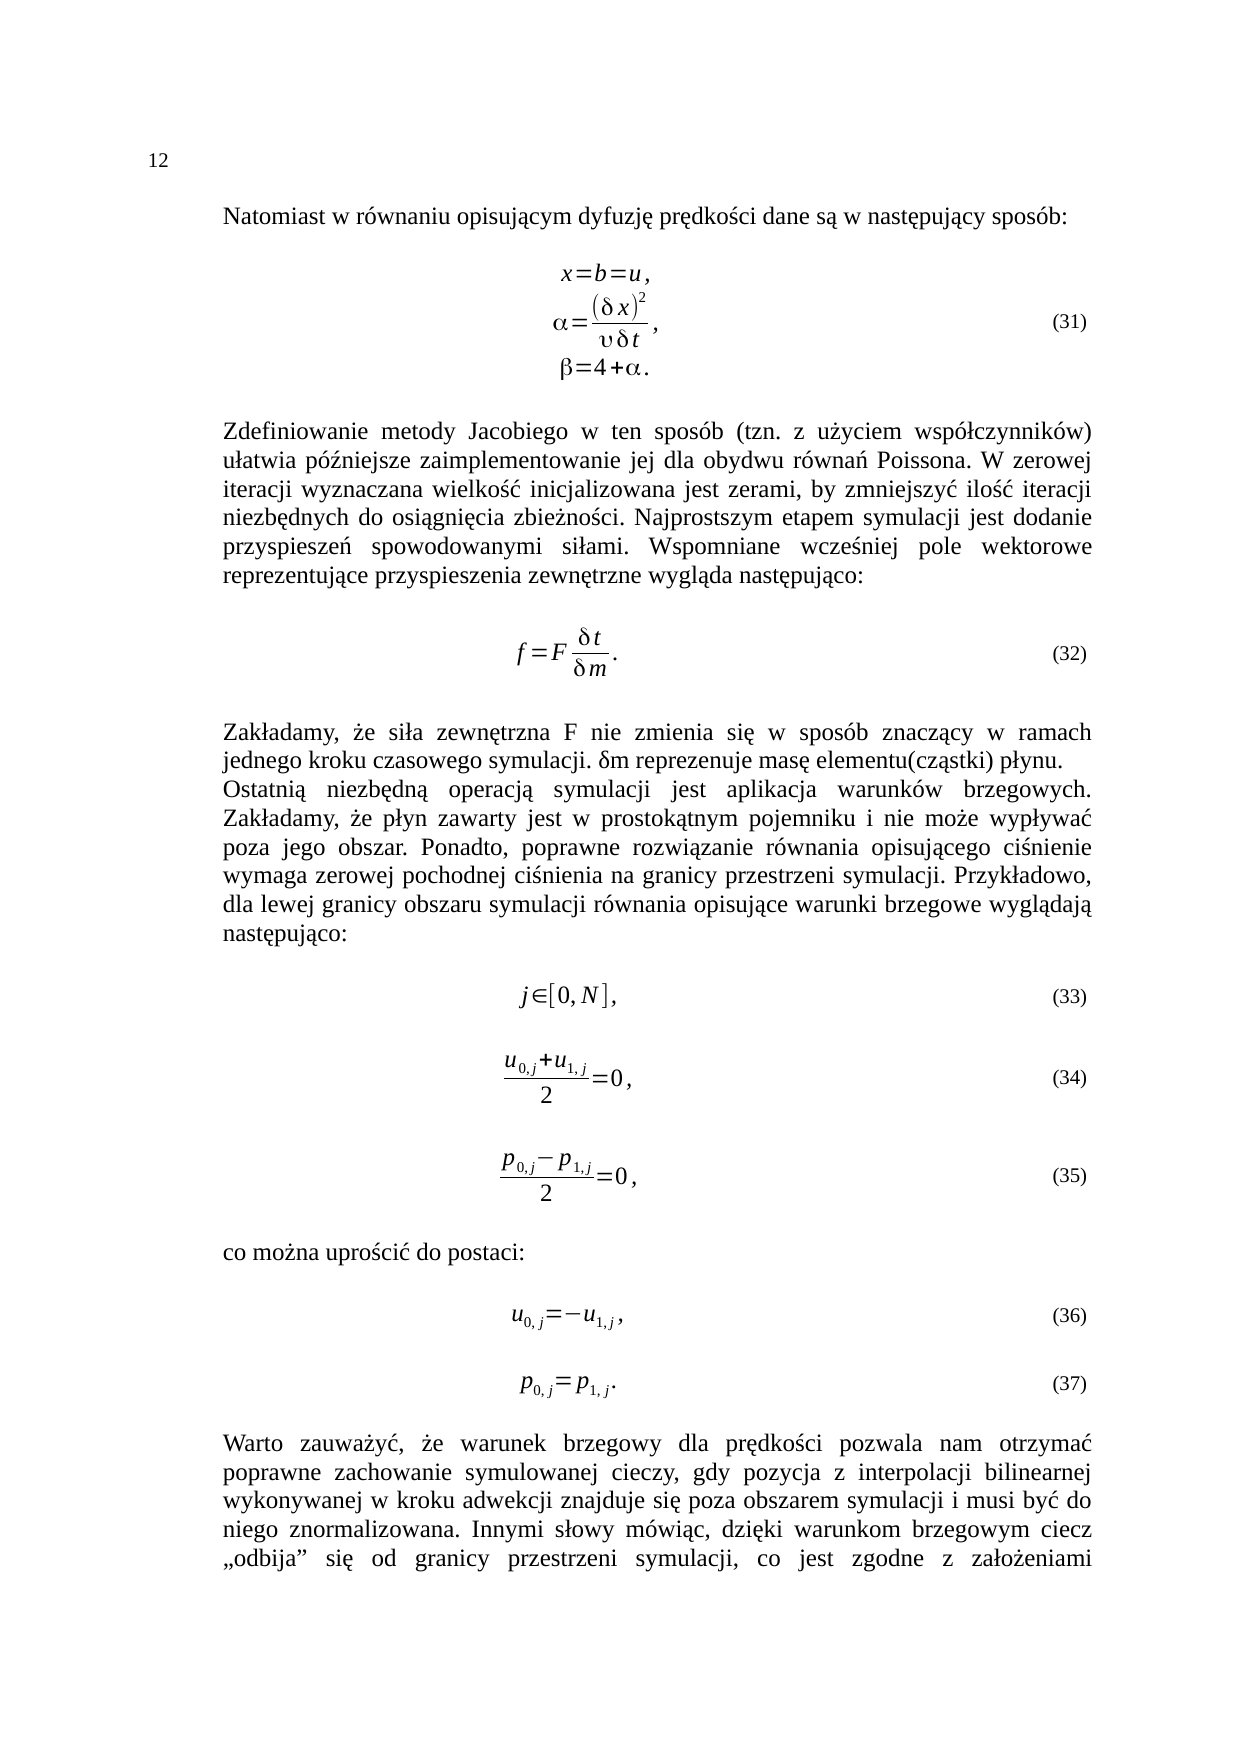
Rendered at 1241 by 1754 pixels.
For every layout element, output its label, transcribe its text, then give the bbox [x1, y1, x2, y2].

table_header (37) [988, 1361, 1093, 1404]
table_header [148, 1294, 987, 1337]
list Zdefiniowanie metody Jacobiego w ten sposób (tzn. z użyciem współczynników) ułatwia późniejsze zaimplementowanie jej dla obydwu równań Poissona. W zerowej iteracji wyznaczana wielkość inicjalizowana jest zerami, by zmniejszyć ilość iteracji niezbędnych do osiągnięcia zbieżności. Najprostszym etapem symulacji jest dodanie przyspieszeń spowodowanymi siłami. Wspomniane wcześniej pole wektorowe reprezentujące przyspieszenia zewnętrzne wygląda następująco: [185, 416, 1093, 589]
list Ostatnią niezbędną operacją symulacji jest aplikacja warunków brzegowych. Zakładamy, że płyn zawarty jest w prostokątnym pojemniku i nie może wypływać poza jego obszar. Ponadto, poprawne rozwiązanie równania opisującego ciśnienie wymaga zerowej pochodnej ciśnienia na granicy przestrzeni symulacji. Przykładowo, dla lewej granicy obszaru symulacji równania opisujące warunki brzegowe wyglądają następująco: [185, 774, 1093, 947]
table_header (35) [988, 1138, 1093, 1212]
table_header (36) [988, 1294, 1093, 1337]
list co można uprościć do postaci: [185, 1237, 1093, 1265]
table_header (33) [988, 976, 1093, 1016]
list Zakładamy, że siła zewnętrzna F nie zmienia się w sposób znaczący w ramach jednego kroku czasowego symulacji. δm reprezenuje masę elementu(cząstki) płynu. [185, 717, 1093, 774]
table_header (31) [988, 254, 1093, 387]
table_header [148, 618, 987, 688]
table_header (32) [988, 618, 1093, 688]
table_header (34) [988, 1040, 1093, 1114]
table_header [148, 1361, 987, 1404]
table_header [148, 1040, 987, 1114]
table_header [148, 1138, 987, 1212]
table_header [148, 976, 987, 1016]
table_header [148, 254, 987, 387]
list Natomiast w równaniu opisującym dyfuzję prędkości dane są w następujący sposób: [185, 201, 1093, 230]
list Warto zauważyć, że warunek brzegowy dla prędkości pozwala nam otrzymać poprawne zachowanie symulowanej cieczy, gdy pozycja z interpolacji bilinearnej wykonywanej w kroku adwekcji znajduje się poza obszarem symulacji i musi być do niego znormalizowana. Innymi słowy mówiąc, dzięki warunkom brzegowym ciecz „odbija” się od granicy przestrzeni symulacji, co jest zgodne z założeniami [185, 1428, 1093, 1572]
